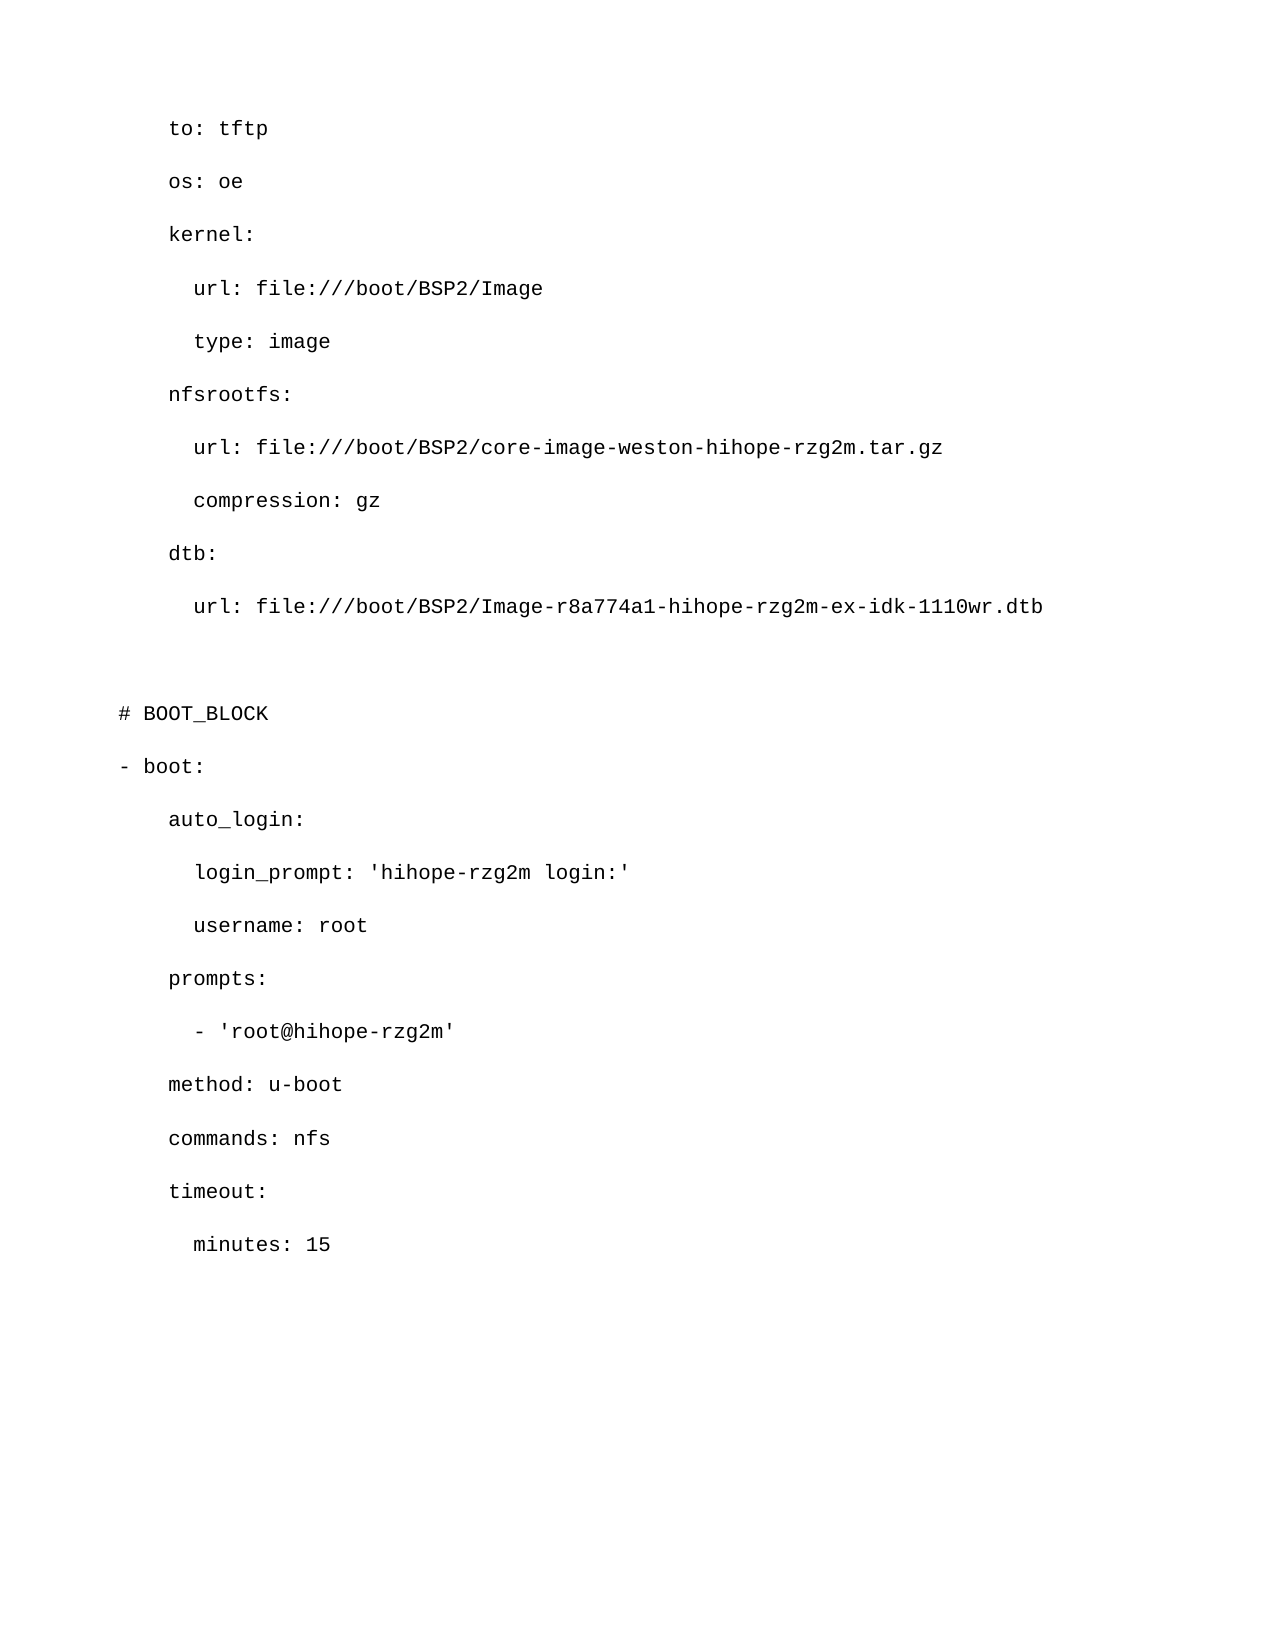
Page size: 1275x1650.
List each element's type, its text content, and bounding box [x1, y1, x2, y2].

text - boot: [118, 756, 1157, 779]
text type: image [118, 331, 1157, 354]
text url: file:///boot/BSP2/Image [118, 277, 1157, 301]
text to: tftp [118, 118, 1157, 142]
text prompts: [118, 968, 1157, 992]
text minutes: 15 [118, 1234, 1157, 1257]
text timeout: [118, 1181, 1157, 1204]
text url: file:///boot/BSP2/Image-r8a774a1-hihope-rzg2m-ex-idk-1110wr.dtb [118, 596, 1157, 620]
text login_prompt: 'hihope-rzg2m login:' [118, 862, 1157, 886]
text compression: gz [118, 490, 1157, 514]
text kernel: [118, 224, 1157, 248]
text os: oe [118, 171, 1157, 195]
text dtb: [118, 543, 1157, 567]
text - 'root@hihope-rzg2m' [118, 1021, 1157, 1045]
text nfsrootfs: [118, 384, 1157, 407]
text auto_login: [118, 809, 1157, 832]
text method: u-boot [118, 1074, 1157, 1098]
text commands: nfs [118, 1127, 1157, 1151]
text # BOOT_BLOCK [118, 702, 1157, 726]
text username: root [118, 915, 1157, 939]
text url: file:///boot/BSP2/core-image-weston-hihope-rzg2m.tar.gz [118, 437, 1157, 461]
